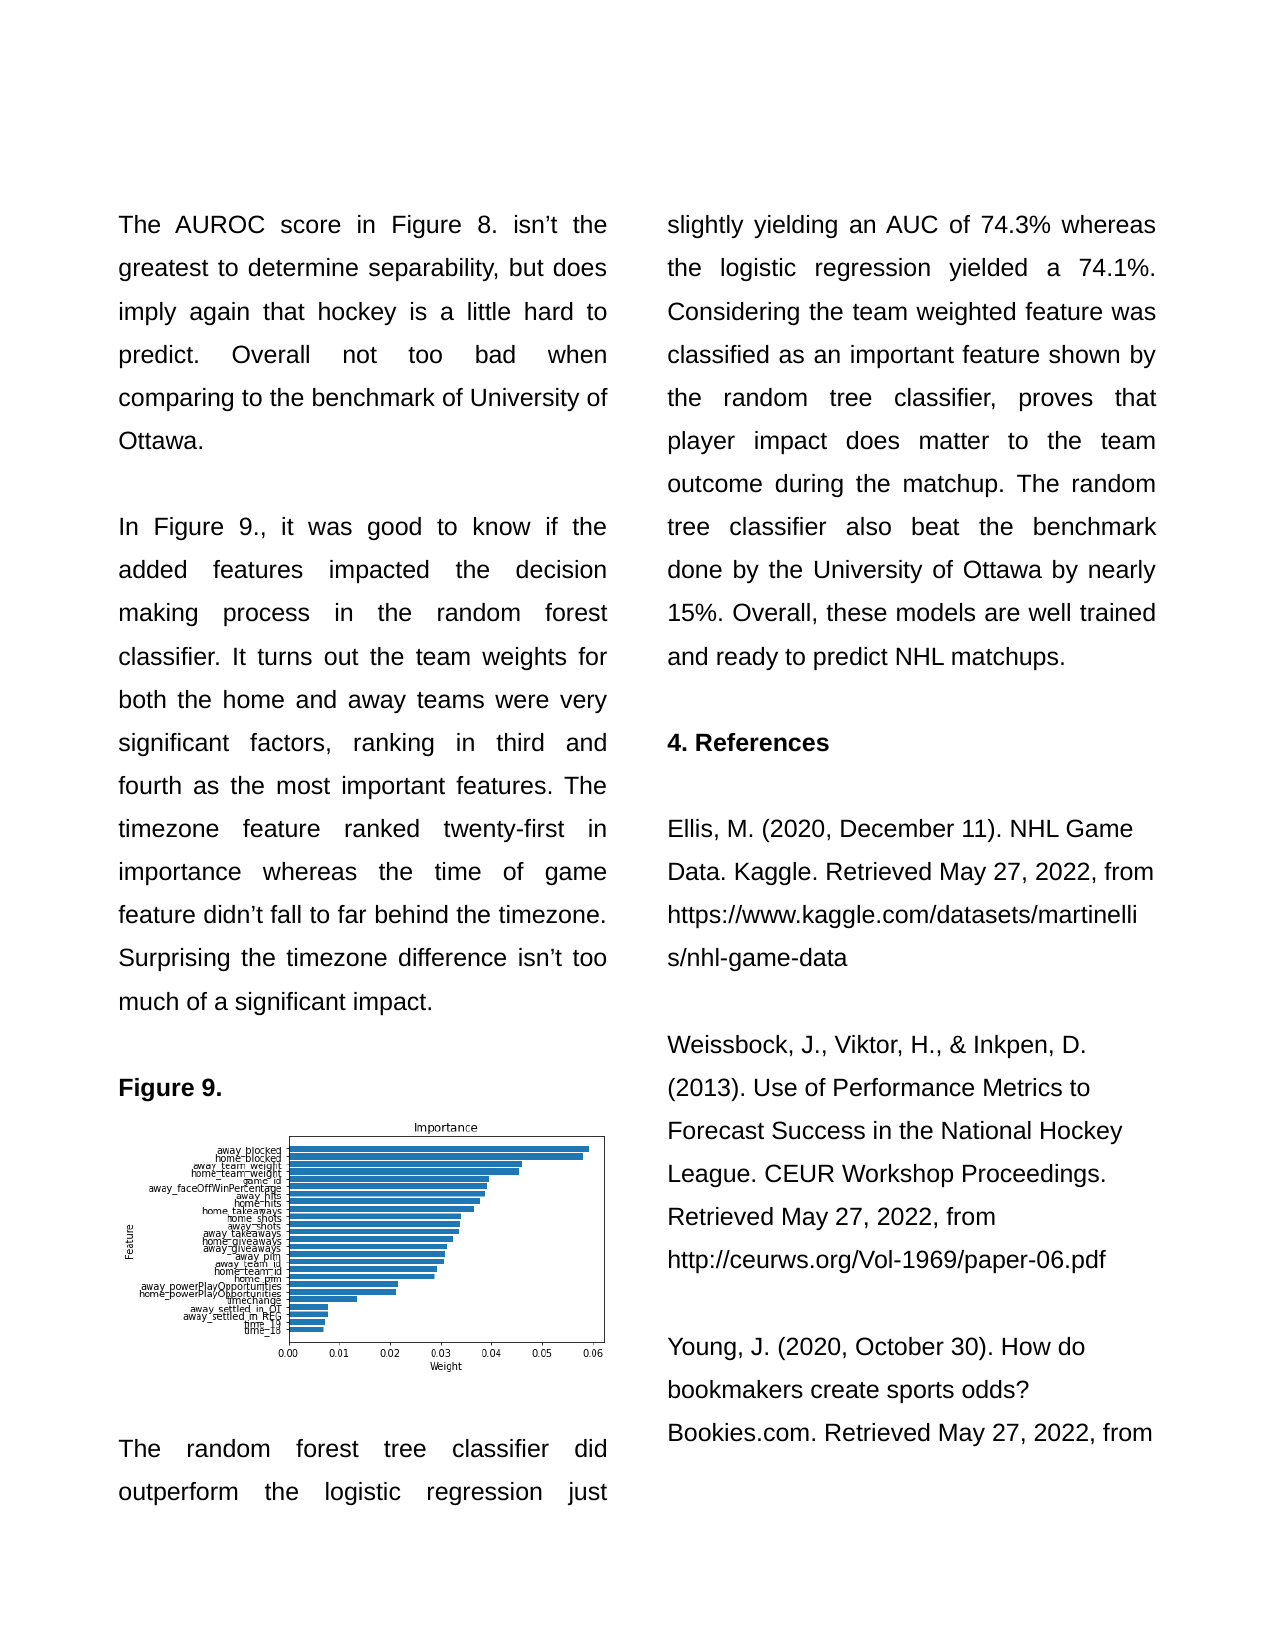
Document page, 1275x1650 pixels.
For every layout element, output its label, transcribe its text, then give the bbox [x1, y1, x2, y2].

text The AUROC score in Figure 8. isn’t the greatest to determine separability, but does imply again that hockey is a little hard to predict. Overall not too bad when comparing to the benchmark of University of Ottawa. [118, 210, 608, 454]
text Figure 9. [118, 1073, 608, 1101]
text In Figure 9., it was good to know if the added features impacted the decision making process in the random forest classifier. It turns out the team weights for both the home and away teams were very significant factors, ranking in third and fourth as the most important features. The timezone feature ranked twenty-first in importance whereas the time of game feature didn’t fall to far behind the timezone. Surprising the timezone difference isn’t too much of a significant impact. [118, 512, 608, 1015]
picture [118, 1115, 608, 1377]
text Young, J. (2020, October 30). How do bookmakers create sports odds? Bookies.com. Retrieved May 27, 2022, from [667, 1331, 1157, 1446]
text Ellis, M. (2020, December 11). NHL Game Data. Kaggle. Retrieved May 27, 2022, from https://www.kaggle.com/datasets/martinelli s/nhl-game-data [667, 814, 1157, 972]
text The random forest tree classifier did outperform the logistic regression just [118, 1434, 608, 1506]
text Weissbock, J., Viktor, H., & Inkpen, D. (2013). Use of Performance Metrics to Forecast Success in the National Hockey League. CEUR Workshop Proceedings. Retrieved May 27, 2022, from http://ceurws.org/Vol-1969/paper-06.pdf [667, 1029, 1157, 1274]
text slightly yielding an AUC of 74.3% whereas the logistic regression yielded a 74.1%. Considering the team weighted feature was classified as an important feature shown by the random tree classifier, proves that player impact does matter to the team outcome during the matchup. The random tree classifier also beat the benchmark done by the University of Ottawa by nearly 15%. Overall, these models are well trained and ready to predict NHL matchups. [667, 210, 1157, 670]
text 4. References [667, 728, 1157, 756]
